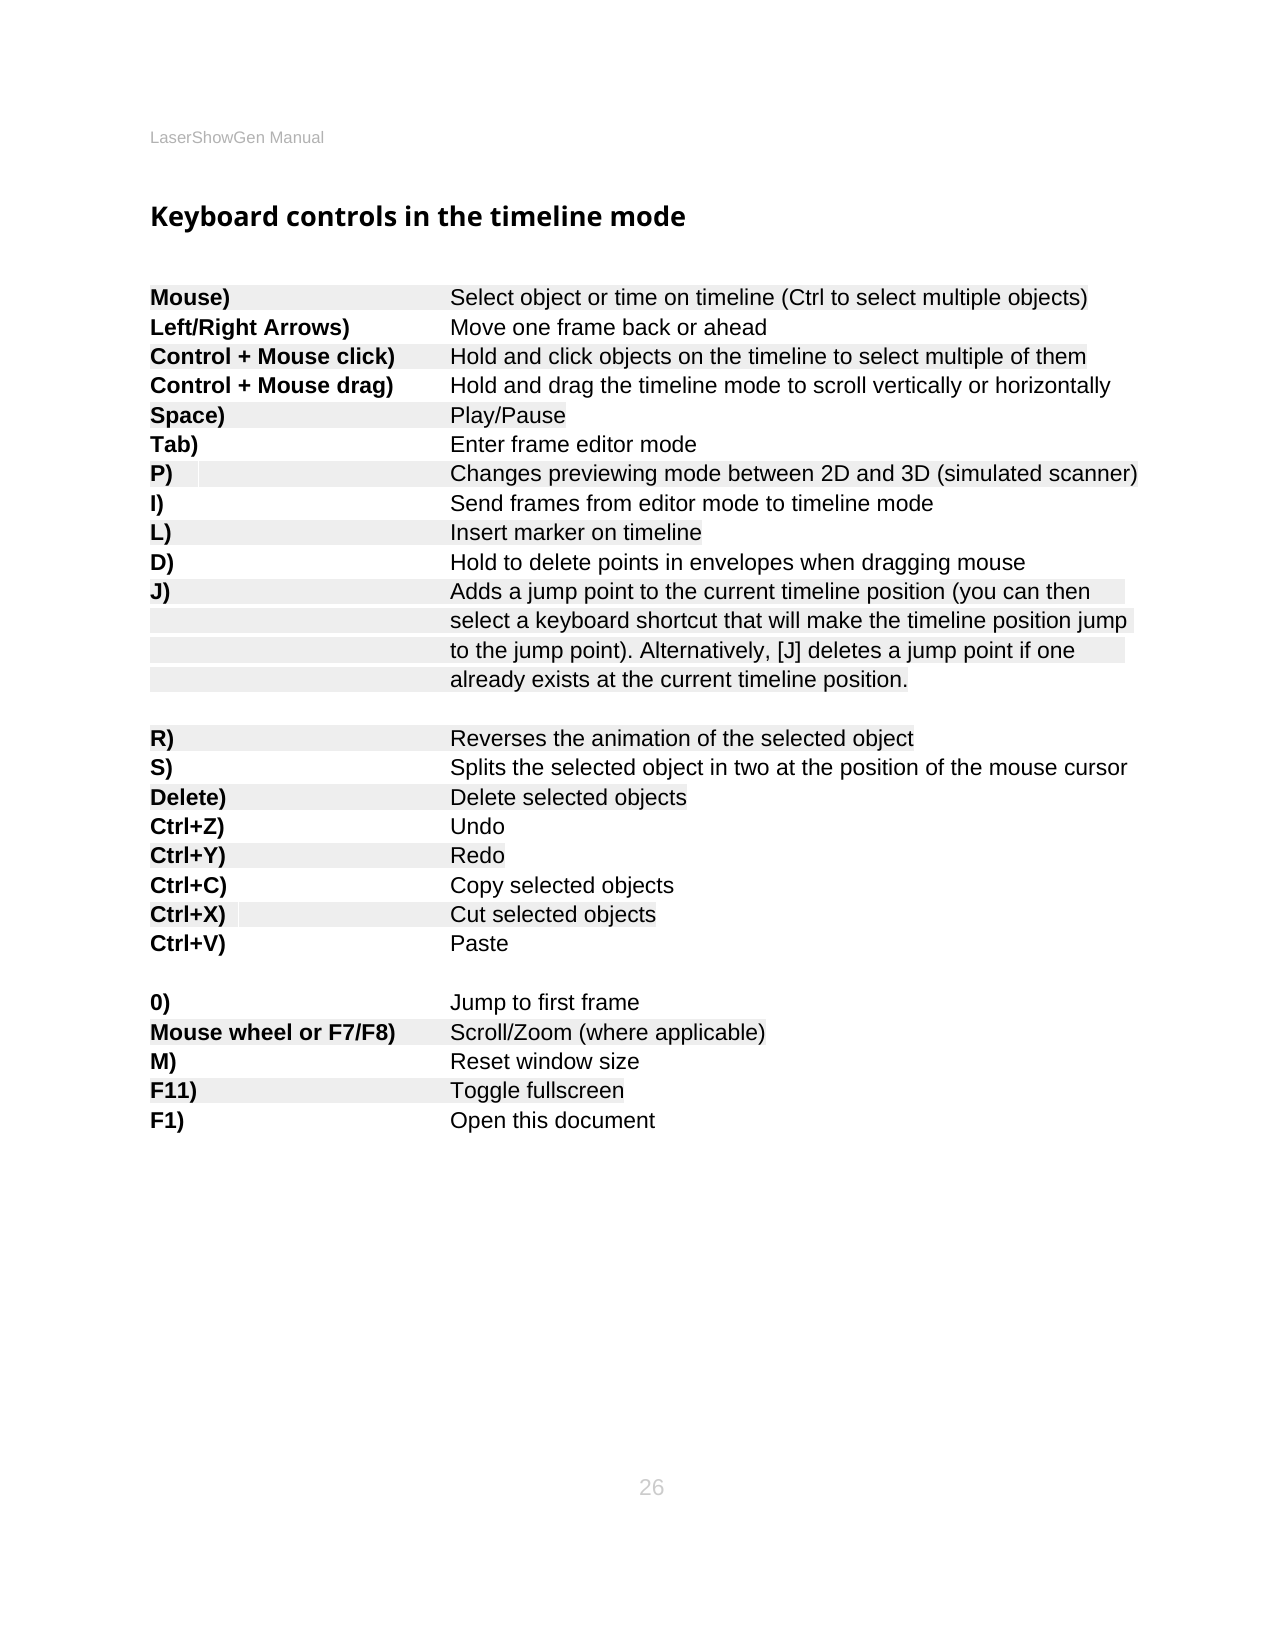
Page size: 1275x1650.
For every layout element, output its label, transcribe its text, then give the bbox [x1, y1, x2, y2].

text P) Changes previewing mode between 2D and 3D (simulated scanner) [150, 461, 1153, 487]
text J) Adds a jump point to the current timeline position (you can then select a keyboard shortcut that will make the timeline position jump to the jump point). Alternatively, [J] deletes a jump point if one already exists at the current timeline position. [150, 578, 1153, 692]
text Ctrl+Y) Redo [150, 843, 1153, 868]
text Ctrl+X) Cut selected objects [150, 902, 1153, 927]
text Delete) Delete selected objects [150, 784, 1153, 810]
text Ctrl+C) Copy selected objects [150, 872, 1153, 898]
text I) Send frames from editor mode to timeline mode [150, 490, 1153, 516]
text R) Reverses the animation of the selected object [150, 725, 1153, 751]
text Control + Mouse click) Hold and click objects on the timeline to select multiple of them [150, 343, 1153, 369]
text Mouse wheel or F7/F8) Scroll/Zoom (where applicable) [150, 1019, 1153, 1045]
text S) Splits the selected object in two at the position of the mouse cursor [150, 755, 1153, 780]
text M) Reset window size [150, 1048, 1153, 1074]
text Control + Mouse drag) Hold and drag the timeline mode to scroll vertically or horizontally [150, 373, 1153, 398]
text F11) Toggle fullscreen [150, 1078, 1153, 1103]
text D) Hold to delete points in envelopes when dragging mouse [150, 549, 1153, 575]
text Left/Right Arrows) Move one frame back or ahead [150, 314, 1153, 340]
text Mouse) Select object or time on timeline (Ctrl to select multiple objects) [150, 285, 1153, 310]
text Ctrl+V) Paste [150, 931, 1153, 957]
text Space) Play/Pause [150, 402, 1153, 428]
text 0) Jump to first frame [150, 990, 1153, 1015]
text L) Insert marker on timeline [150, 520, 1153, 545]
text F1) Open this document [150, 1107, 1153, 1133]
subtitle Keyboard controls in the timeline mode [150, 197, 1153, 234]
text Tab) Enter frame editor mode [150, 432, 1153, 457]
text Ctrl+Z) Undo [150, 813, 1153, 839]
